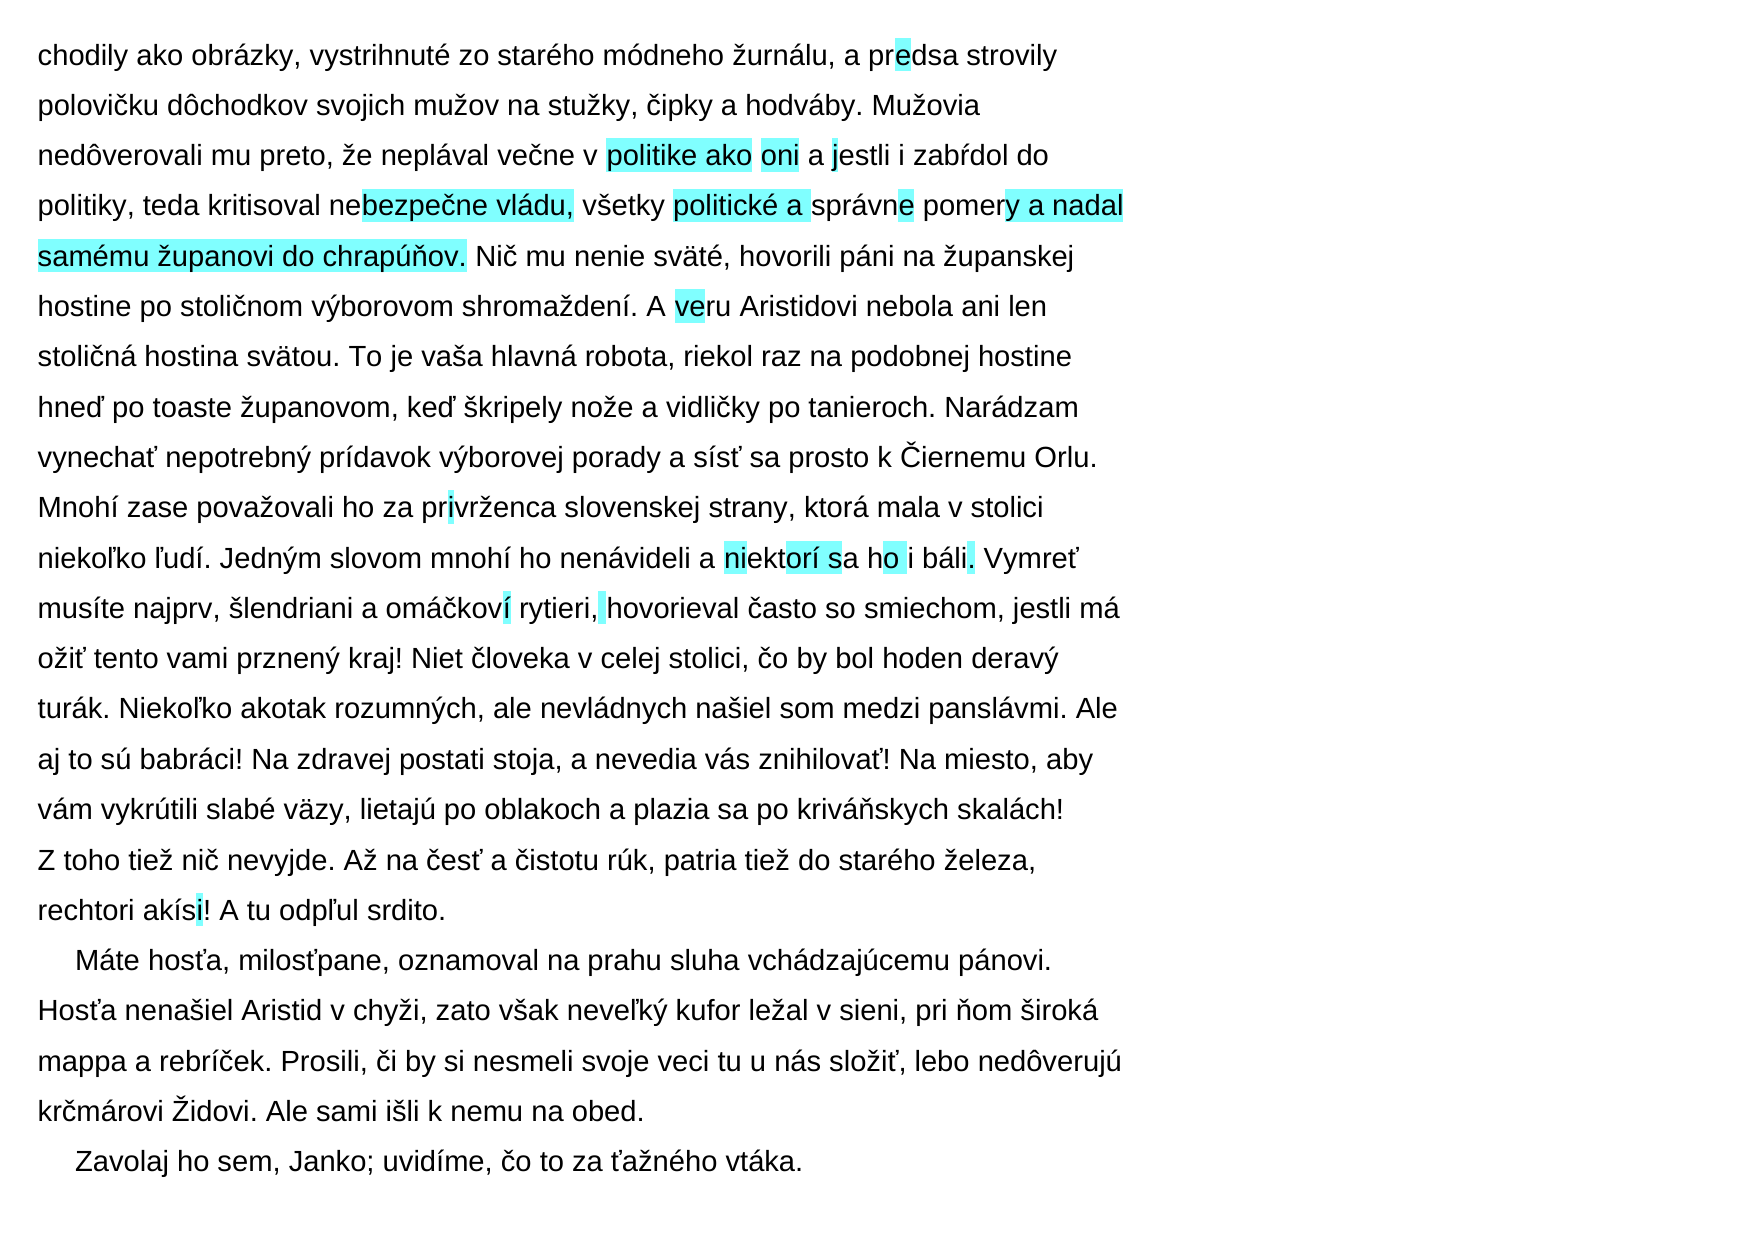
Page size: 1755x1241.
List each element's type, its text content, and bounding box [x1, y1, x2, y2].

text Z toho tiež nič nevyjde. Až na česť a čistotu rúk, patria tiež do starého železa, rechtori akísi! A tu odpľul srdito. [37, 842, 1130, 926]
text chodily ako obrázky, vystrihnuté zo starého módneho žurnálu, a predsa strovily polovičku dôchodkov svojich mužov na stužky, čipky a hodváby. Mužovia nedôverovali mu preto, že neplával večne v politike ako oni a jestli i zabŕdol do politiky, teda kritisoval nebezpečne vládu, všetky politické a správne pomery a nadal samému županovi do chrapúňov. Nič mu nenie sväté, hovorili páni na županskej hostine po stoličnom výborovom shromaždení. A veru Aristidovi nebola ani len stoličná hostina svätou. To je vaša hlavná robota, riekol raz na podobnej hostine hneď po toaste županovom, keď škripely nože a vidličky po tanieroch. Narádzam vynechať ne­potrebný prídavok výborovej porady a sísť sa prosto k Čiernemu Orlu. Mnohí zase považovali ho za privrženca slovenskej strany, ktorá mala v stolici niekoľko ľudí. Jedným slovom mnohí ho nenávideli a niektorí sa ho i báli. Vymreť musíte najprv, šlendriani a omáčkoví rytieri, hovorieval často so smiechom, jestli má ožiť tento vami prznený kraj! Niet človeka v celej stolici, čo by bol hoden deravý turák. Niekoľko akotak rozumných, ale nevládnych našiel som medzi panslávmi. Ale aj to sú babráci! Na zdra­vej postati stoja, a nevedia vás znihilovať! Na miesto, aby vám vykrútili slabé väzy, lietajú po oblakoch a plazia sa po kriváňskych skalách! [37, 37, 1130, 826]
text Máte hosťa, milosťpane, oznamoval na prahu sluha vchádzajúcemu pánovi. Hosťa ne­našiel Aristid v chyži, zato však neveľký kufor ležal v sieni, pri ňom široká mappa a rebríček. Prosili, či by si nesmeli svoje veci tu u nás složiť, lebo nedôverujú krčmárovi Židovi. Ale sami išli k nemu na obed. [37, 943, 1130, 1128]
text Zavolaj ho sem, Janko; uvidíme, čo to za ťažného vtáka. [37, 1144, 1130, 1178]
